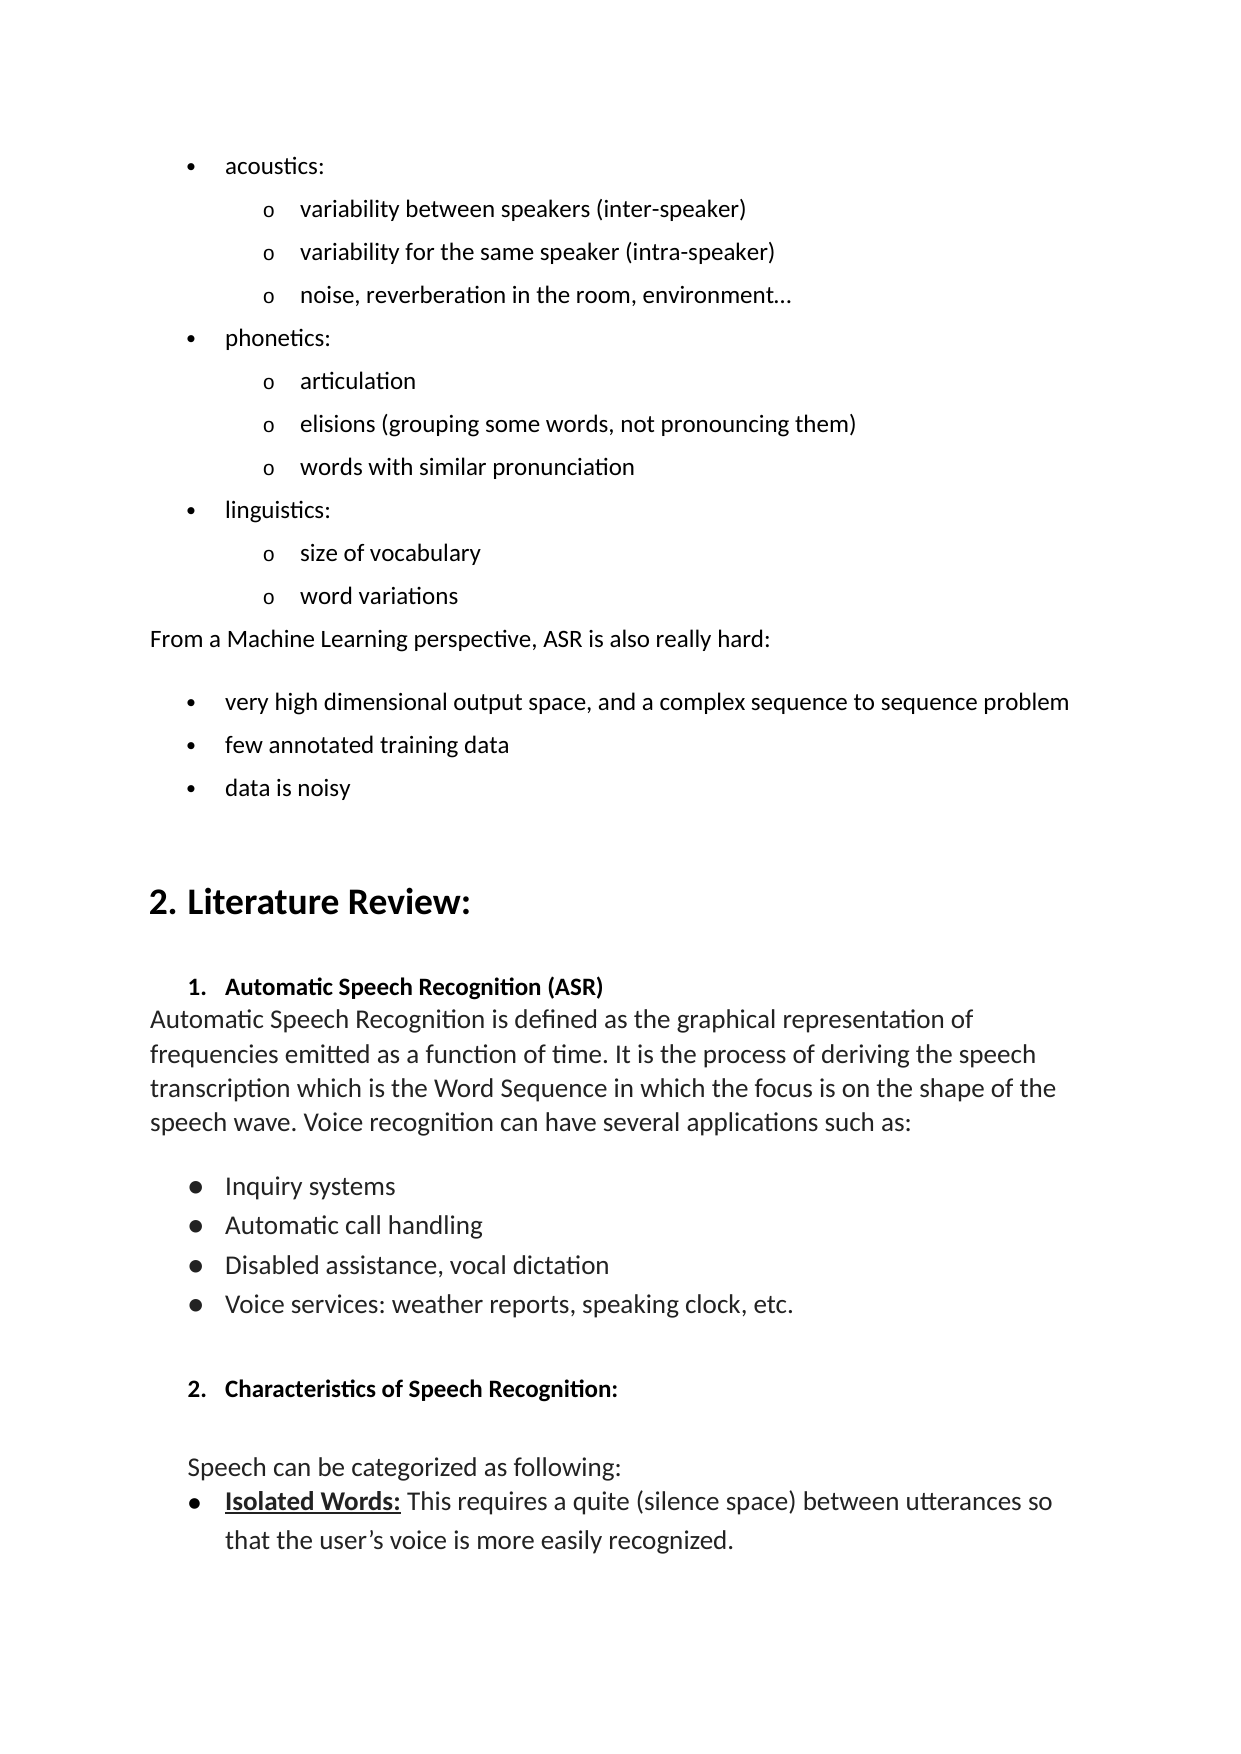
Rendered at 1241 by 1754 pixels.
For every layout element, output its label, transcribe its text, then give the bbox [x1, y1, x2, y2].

list articulation [262, 365, 1090, 396]
list very high dimensional output space, and a complex sequence to sequence problem [187, 686, 1090, 717]
list word variations [262, 580, 1090, 611]
list Disabled assistance, vocal dictation [187, 1248, 1090, 1281]
list linguistics: [187, 494, 1090, 525]
subtitle Literature Review: [148, 878, 1090, 924]
list Automatic call handling [187, 1208, 1090, 1241]
subtitle Automatic Speech Recognition (ASR) [187, 971, 1090, 1002]
list acoustics: [187, 150, 1090, 181]
list elisions (grouping some words, not pronouncing them) [262, 408, 1090, 439]
list Isolated Words: This requires a quite (silence space) between utterances so that the user’s voice is more easily recognized. [187, 1484, 1090, 1557]
text Automatic Speech Recognition is defined as the graphical representation of frequencies emitted as a function of time. It is the process of deriving the speech transcription which is the Word Sequence in which the focus is on the shape of the speech wave. Voice recognition can have several applications such as: [150, 1003, 1090, 1138]
list phonetics: [187, 322, 1090, 353]
subtitle Characteristics of Speech Recognition: [187, 1373, 1090, 1403]
list words with similar pronunciation [262, 451, 1090, 482]
list noise, reverberation in the room, environment… [262, 279, 1090, 309]
list Inquiry systems [187, 1169, 1090, 1202]
text From a Machine Learning perspective, ASR is also really hard: [150, 623, 1090, 654]
list data is noisy [187, 772, 1090, 803]
list variability between speakers (inter-speaker) [262, 193, 1090, 223]
list Voice services: weather reports, speaking clock, etc. [187, 1288, 1090, 1321]
list few annotated training data [187, 729, 1090, 760]
list variability for the same speaker (intra-speaker) [262, 236, 1090, 267]
list size of vocabulary [262, 537, 1090, 568]
subtitle Speech can be categorized as following: [187, 1450, 1090, 1483]
